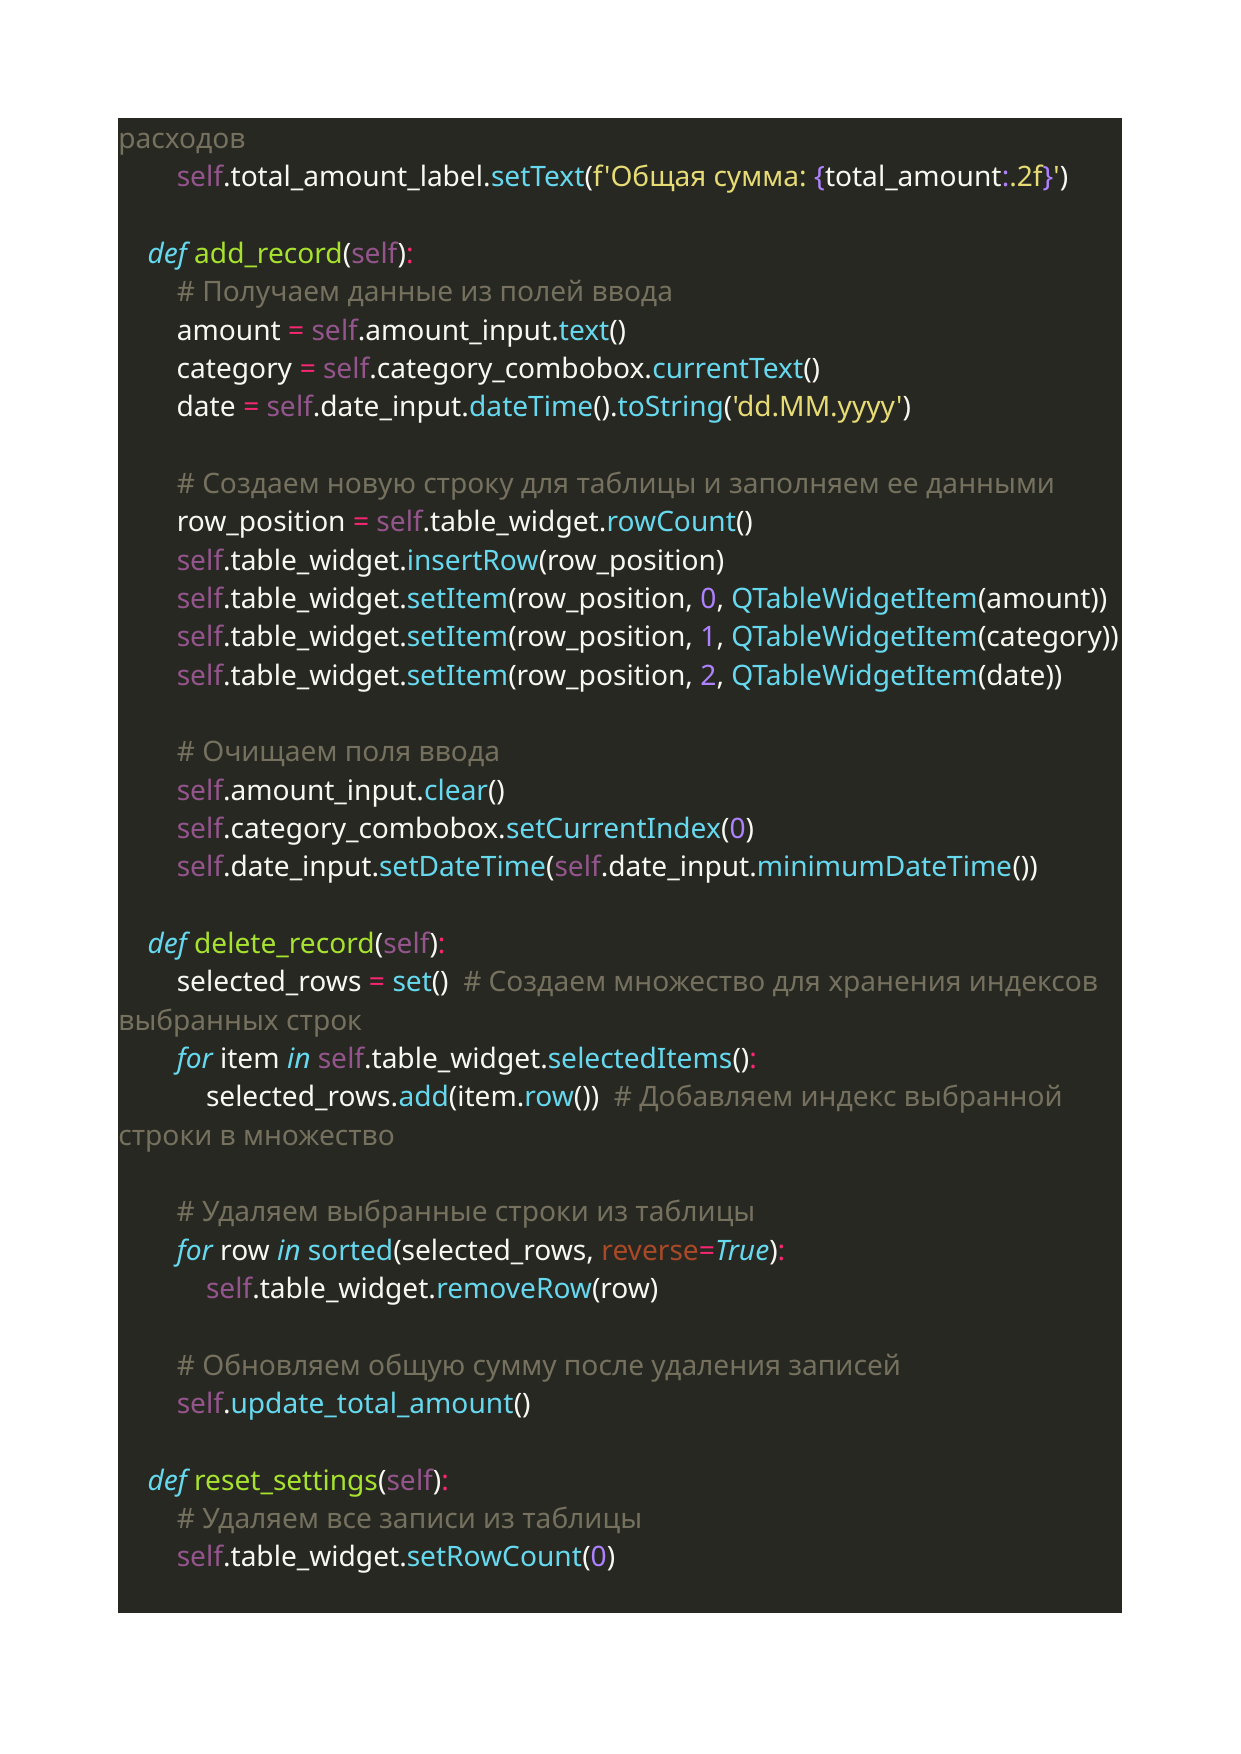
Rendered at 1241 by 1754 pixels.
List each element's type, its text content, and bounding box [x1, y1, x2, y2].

text расходов self.total_amount_label.setText(f'Общая сумма: {total_amount:.2f}') def add_record(self): # Получаем данные из полей ввода amount = self.amount_input.text() category = self.category_combobox.currentText() date = self.date_input.dateTime().toString('dd.MM.yyyy') # Создаем новую строку для таблицы и заполняем ее данными row_position = self.table_widget.rowCount() self.table_widget.insertRow(row_position) self.table_widget.setItem(row_position, 0, QTableWidgetItem(amount)) self.table_widget.setItem(row_position, 1, QTableWidgetItem(category)) self.table_widget.setItem(row_position, 2, QTableWidgetItem(date)) # Очищаем поля ввода self.amount_input.clear() self.category_combobox.setCurrentIndex(0) self.date_input.setDateTime(self.date_input.minimumDateTime()) def delete_record(self): selected_rows = set() # Создаем множество для хранения индексов выбранных строк for item in self.table_widget.selectedItems(): selected_rows.add(item.row()) # Добавляем индекс выбранной строки в множество # Удаляем выбранные строки из таблицы for row in sorted(selected_rows, reverse=True): self.table_widget.removeRow(row) # Обновляем общую сумму после удаления записей self.update_total_amount() def reset_settings(self): # Удаляем все записи из таблицы self.table_widget.setRowCount(0) [118, 118, 1122, 1613]
